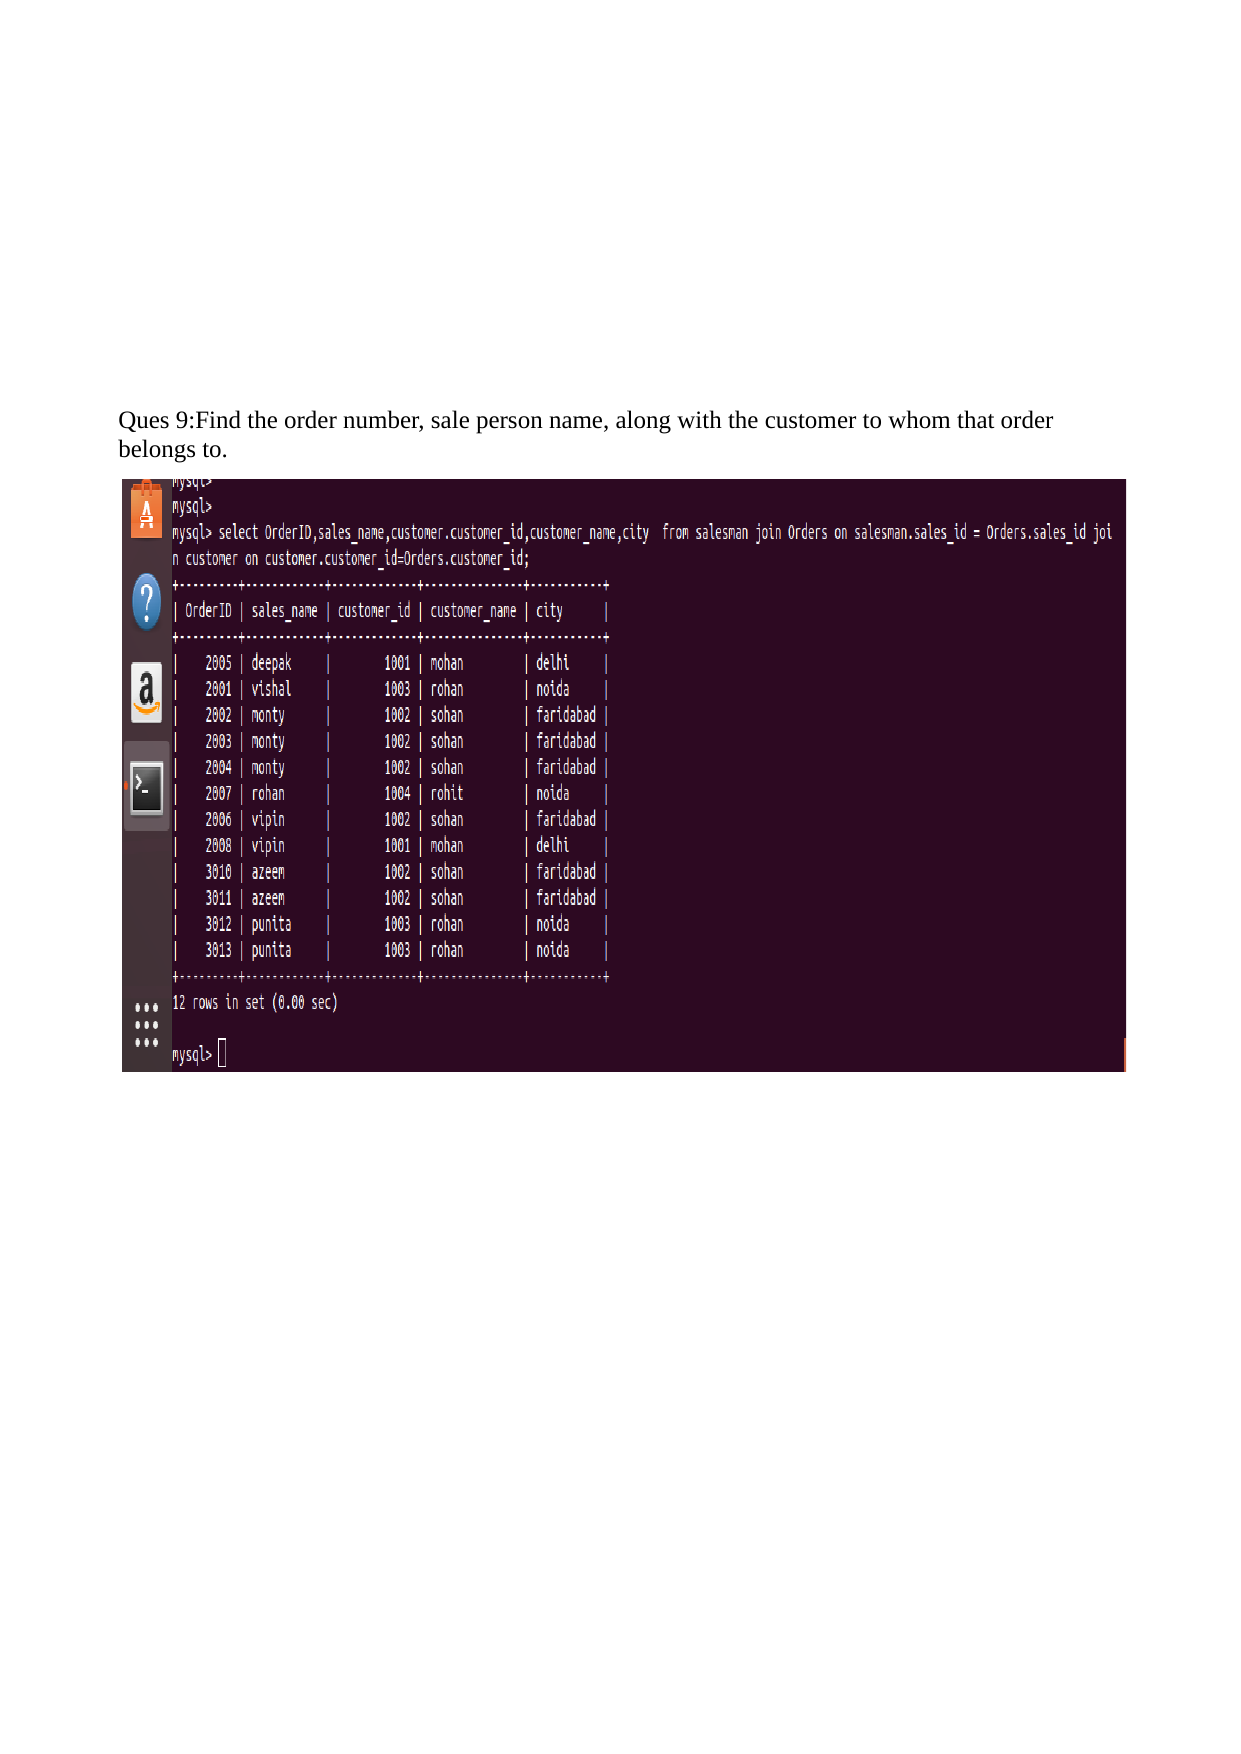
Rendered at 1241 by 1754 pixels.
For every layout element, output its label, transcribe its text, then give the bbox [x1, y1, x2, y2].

text Ques 9:Find the order number, sale person name, along with the customer to whom that order belongs to. [118, 406, 1122, 463]
picture [122, 479, 1127, 1072]
